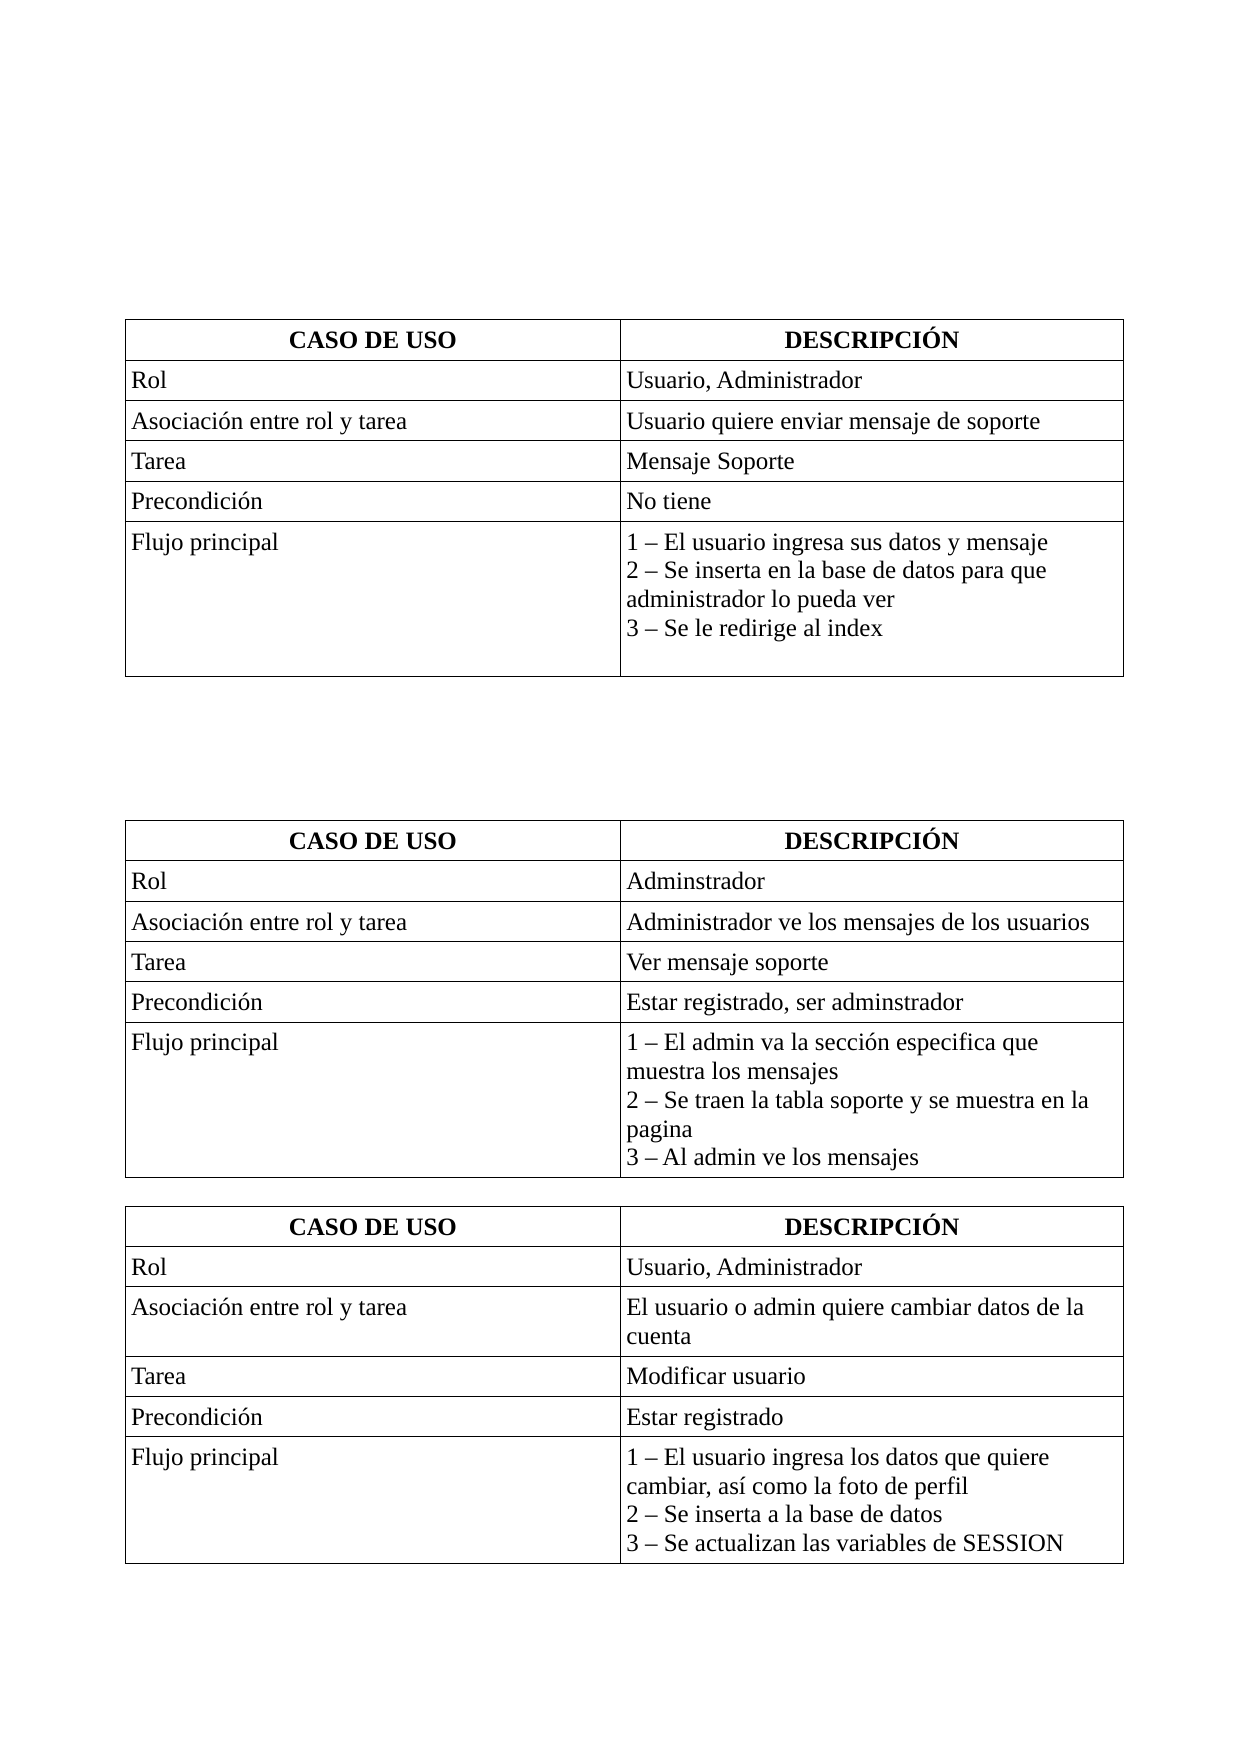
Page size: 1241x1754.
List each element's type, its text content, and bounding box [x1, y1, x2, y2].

table_cell Adminstrador [621, 861, 1123, 901]
table_cell Tarea [126, 942, 620, 981]
table_cell No tiene [621, 482, 1123, 521]
table_cell Usuario, Administrador [621, 1247, 1123, 1286]
table_cell El usuario o admin quiere cambiar datos de la cuenta [621, 1287, 1123, 1356]
table_header CASO DE USO [126, 320, 620, 360]
table_cell Asociación entre rol y tarea [126, 902, 620, 941]
table_cell 1 – El usuario ingresa sus datos y mensaje 2 – Se inserta en la base de datos para que administrador lo pueda ver 3 – Se le redirige al index [621, 522, 1123, 676]
table_cell Ver mensaje soporte [621, 942, 1123, 981]
table_header DESCRIPCIÓN [621, 821, 1123, 860]
table_cell 1 – El usuario ingresa los datos que quiere cambiar, así como la foto de perfil 2 – Se inserta a la base de datos 3 – Se actualizan las variables de SESSION [621, 1437, 1123, 1563]
table_cell Flujo principal [126, 1437, 620, 1563]
table_cell Precondición [126, 1397, 620, 1436]
table_header CASO DE USO [126, 821, 620, 860]
table_cell Usuario, Administrador [621, 361, 1123, 400]
table_cell Modificar usuario [621, 1357, 1123, 1396]
table_cell Tarea [126, 441, 620, 481]
table_cell 1 – El admin va la sección especifica que muestra los mensajes 2 – Se traen la tabla soporte y se muestra en la pagina 3 – Al admin ve los mensajes [621, 1023, 1123, 1177]
table_header DESCRIPCIÓN [621, 320, 1123, 360]
table_cell Rol [126, 1247, 620, 1286]
table_cell Estar registrado [621, 1397, 1123, 1436]
table_cell Precondición [126, 982, 620, 1022]
table_cell Precondición [126, 482, 620, 521]
table_cell Flujo principal [126, 522, 620, 676]
table_cell Usuario quiere enviar mensaje de soporte [621, 401, 1123, 440]
table_cell Asociación entre rol y tarea [126, 1287, 620, 1356]
table_cell Asociación entre rol y tarea [126, 401, 620, 440]
table_cell Flujo principal [126, 1023, 620, 1177]
table_header CASO DE USO [126, 1207, 620, 1246]
table_cell Rol [126, 861, 620, 901]
table_cell Tarea [126, 1357, 620, 1396]
table_cell Administrador ve los mensajes de los usuarios [621, 902, 1123, 941]
table_cell Mensaje Soporte [621, 441, 1123, 481]
table_header DESCRIPCIÓN [621, 1207, 1123, 1246]
table_cell Rol [126, 361, 620, 400]
table_cell Estar registrado, ser adminstrador [621, 982, 1123, 1022]
